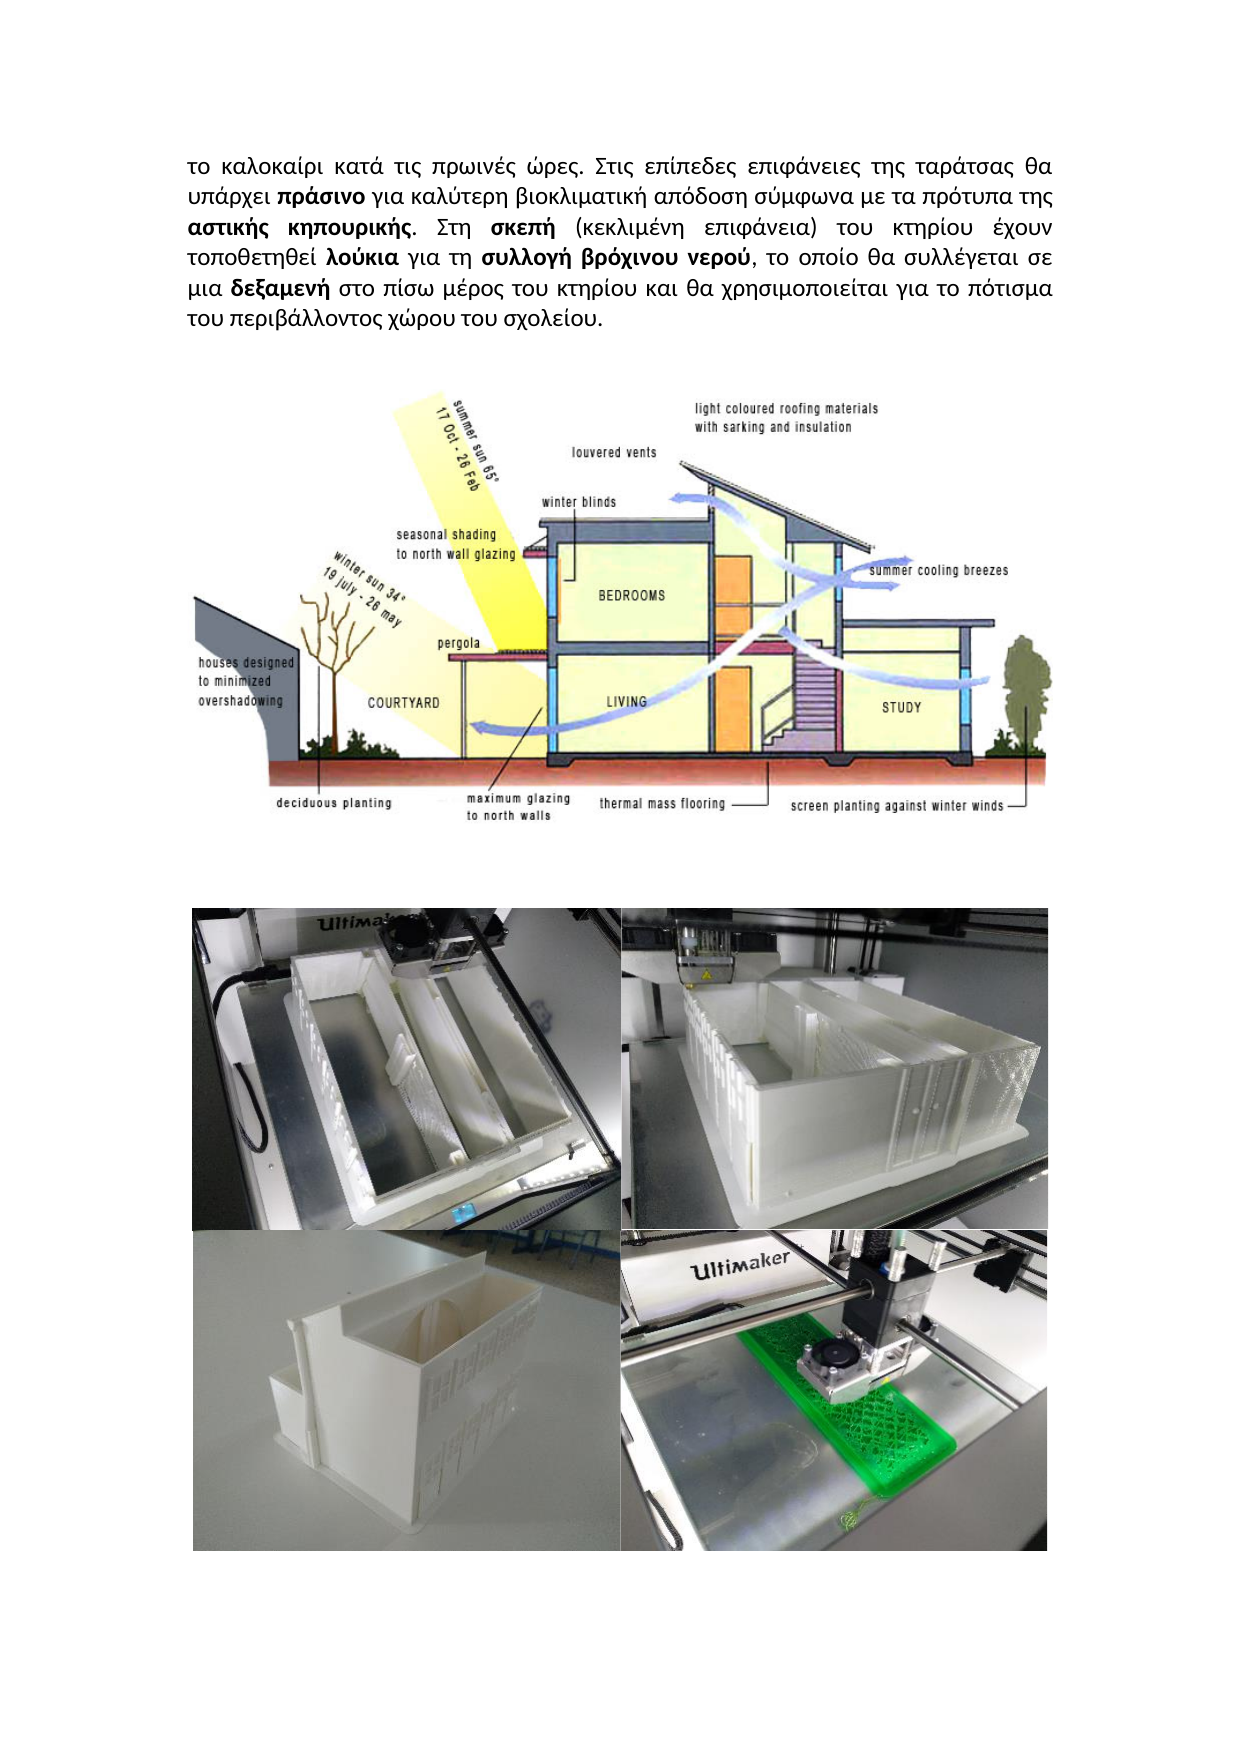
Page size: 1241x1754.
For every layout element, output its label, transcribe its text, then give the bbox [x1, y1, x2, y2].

text το καλοκαίρι κατά τις πρωινές ώρες. Στις επίπεδες επιφάνειες της ταράτσας θα υπάρχει πράσινο για καλύτερη βιοκλιματική απόδοση σύμφωνα με τα πρότυπα της αστικής κηπουρικής. Στη σκεπή (κεκλιμένη επιφάνεια) του κτηρίου έχουν τοποθετηθεί λούκια για τη συλλογή βρόχινου νερού, το οποίο θα συλλέγεται σε μια δεξαμενή στο πίσω μέρος του κτηρίου και θα χρησιμοποιείται για το πότισμα του περιβάλλοντος χώρου του σχολείου. [187, 150, 1053, 333]
